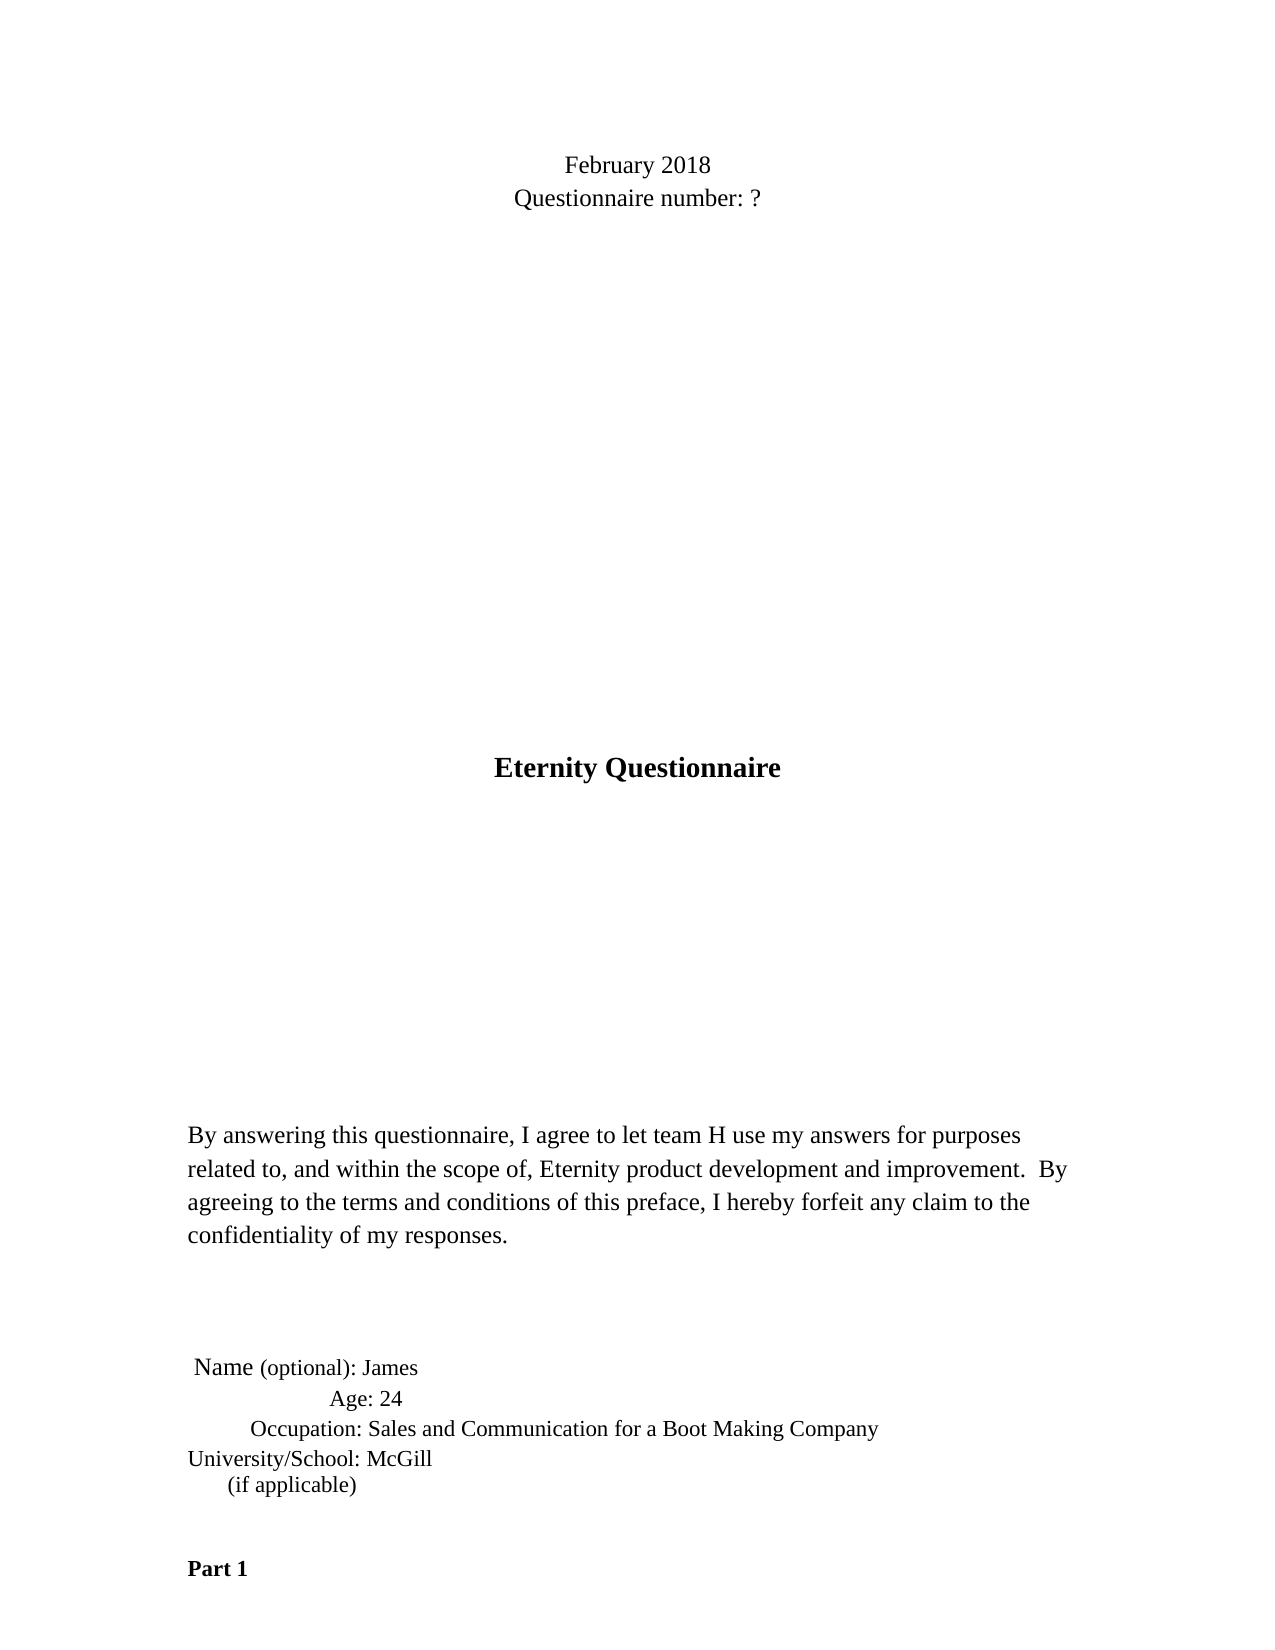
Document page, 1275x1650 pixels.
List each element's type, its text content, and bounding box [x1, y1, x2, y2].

text University/School: McGill [187, 1445, 1087, 1472]
text Eternity Questionnaire [187, 751, 1087, 784]
text February 2018 [187, 150, 1087, 179]
text Name (optional): James [187, 1352, 1087, 1381]
text Questionnaire number: ? [187, 183, 1087, 212]
text By answering this questionnaire, I agree to let team H use my answers for purposes related to, and within the scope of, Eternity product development and improvement. By agreeing to the terms and conditions of this preface, I hereby forfeit any claim to the confidentiality of my responses. [187, 1121, 1087, 1248]
text Age: 24 [187, 1385, 1087, 1411]
text Part 1 [187, 1555, 1087, 1582]
text Occupation: Sales and Communication for a Boot Making Company [187, 1415, 1087, 1441]
text (if applicable) [187, 1472, 1087, 1498]
